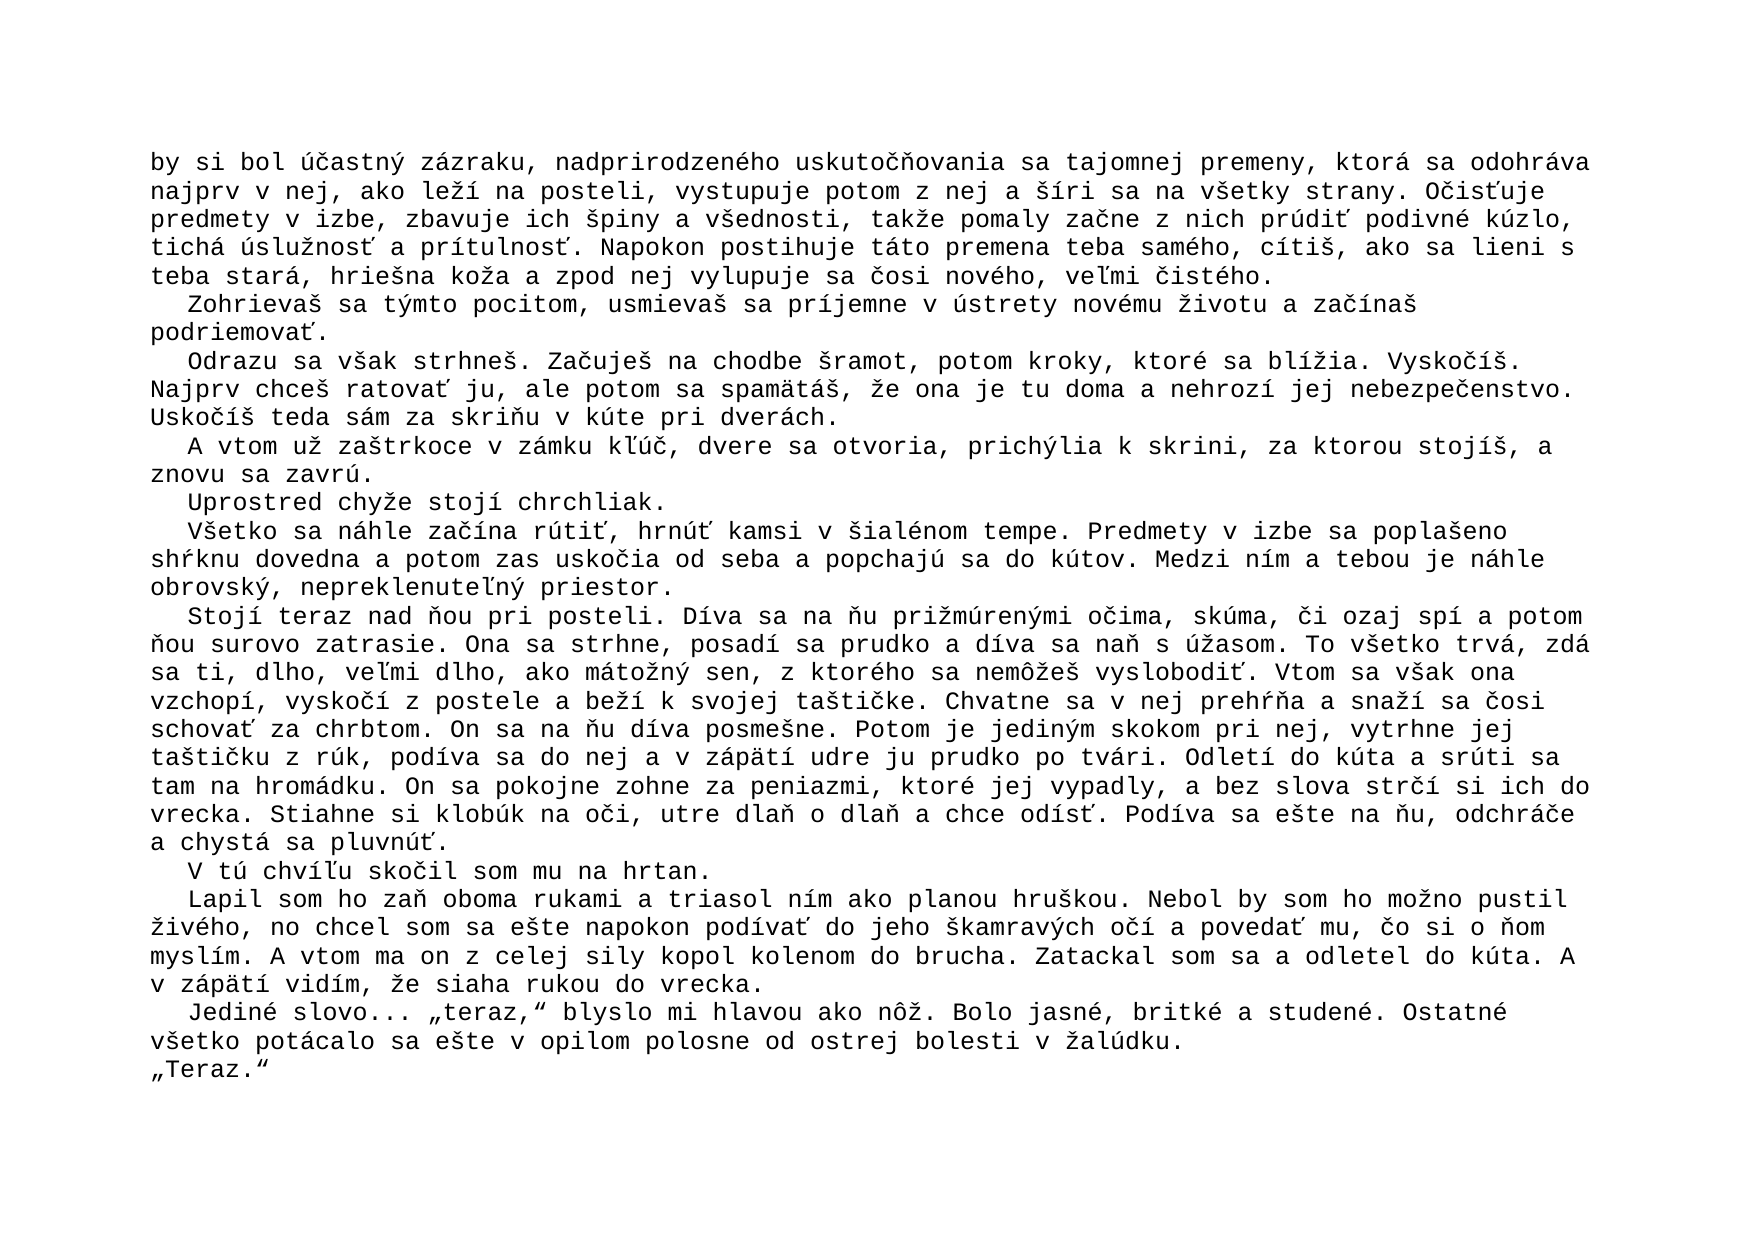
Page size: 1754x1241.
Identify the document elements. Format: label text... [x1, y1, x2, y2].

text by si bol účastný zázraku, nadprirodzeného uskutočňovania sa tajomnej premeny, ktorá sa odohráva najprv v nej, ako leží na posteli, vystupuje potom z nej a šíri sa na všetky strany. Očisťuje predmety v izbe, zbavuje ich špiny a všednosti, takže pomaly začne z nich prúdiť podivné kúzlo, tichá úslužnosť a prítulnosť. Napokon postihuje táto premena teba samého, cítiš, ako sa lieni s teba stará, hriešna koža a zpod nej vylupuje sa čosi nového, veľmi čistého. [150, 150, 1603, 292]
text Všetko sa náhle začína rútiť, hrnúť kamsi v šialénom tempe. Predmety v izbe sa poplašeno shŕknu dovedna a potom zas uskočia od seba a popchajú sa do kútov. Medzi ním a tebou je náhle obrovský, nepreklenuteľný priestor. [150, 518, 1603, 603]
text Lapil som ho zaň oboma rukami a triasol ním ako planou hruškou. Nebol by som ho možno pustil živého, no chcel som sa ešte napokon podívať do jeho škamravých očí a povedať mu, čo si o ňom myslím. A vtom ma on z celej sily kopol kolenom do brucha. Zatackal som sa a odletel do kúta. A v zápätí vidím, že siaha rukou do vrecka. [150, 887, 1603, 1000]
text Uprostred chyže stojí chrchliak. [150, 490, 1603, 518]
text Odrazu sa však strhneš. Začuješ na chodbe šramot, potom kroky, ktoré sa blížia. Vyskočíš. Najprv chceš ratovať ju, ale potom sa spamätáš, že ona je tu doma a nehrozí jej nebezpečenstvo. Uskočíš teda sám za skriňu v kúte pri dverách. [150, 348, 1603, 433]
text Zohrievaš sa týmto pocitom, usmievaš sa príjemne v ústrety novému životu a začínaš podriemovať. [150, 292, 1603, 348]
text V tú chvíľu skočil som mu na hrtan. [150, 858, 1603, 887]
text Jediné slovo... „teraz,“ blyslo mi hlavou ako nôž. Bolo jasné, britké a studené. Ostatné všetko potácalo sa ešte v opilom polosne od ostrej bolesti v žalúdku. [150, 1000, 1603, 1057]
text „Teraz.“ [150, 1057, 1603, 1085]
text A vtom už zaštrkoce v zámku kľúč, dvere sa otvoria, prichýlia k skrini, za ktorou stojíš, a znovu sa zavrú. [150, 433, 1603, 490]
text Stojí teraz nad ňou pri posteli. Díva sa na ňu prižmúrenými očima, skúma, či ozaj spí a potom ňou surovo zatrasie. Ona sa strhne, posadí sa prudko a díva sa naň s úžasom. To všetko trvá, zdá sa ti, dlho, veľmi dlho, ako mátožný sen, z ktorého sa nemôžeš vyslobodiť. Vtom sa však ona vzchopí, vyskočí z postele a beží k svojej taštičke. Chvatne sa v nej prehŕňa a snaží sa čosi schovať za chrbtom. On sa na ňu díva posmešne. Potom je jediným skokom pri nej, vytrhne jej taštičku z rúk, podíva sa do nej a v zápätí udre ju prudko po tvári. Odletí do kúta a srúti sa tam na hromádku. On sa pokojne zohne za peniazmi, ktoré jej vypadly, a bez slova strčí si ich do vrecka. Stiahne si klobúk na oči, utre dlaň o dlaň a chce odísť. Podíva sa ešte na ňu, odchráče a chystá sa pluvnúť. [150, 603, 1603, 858]
